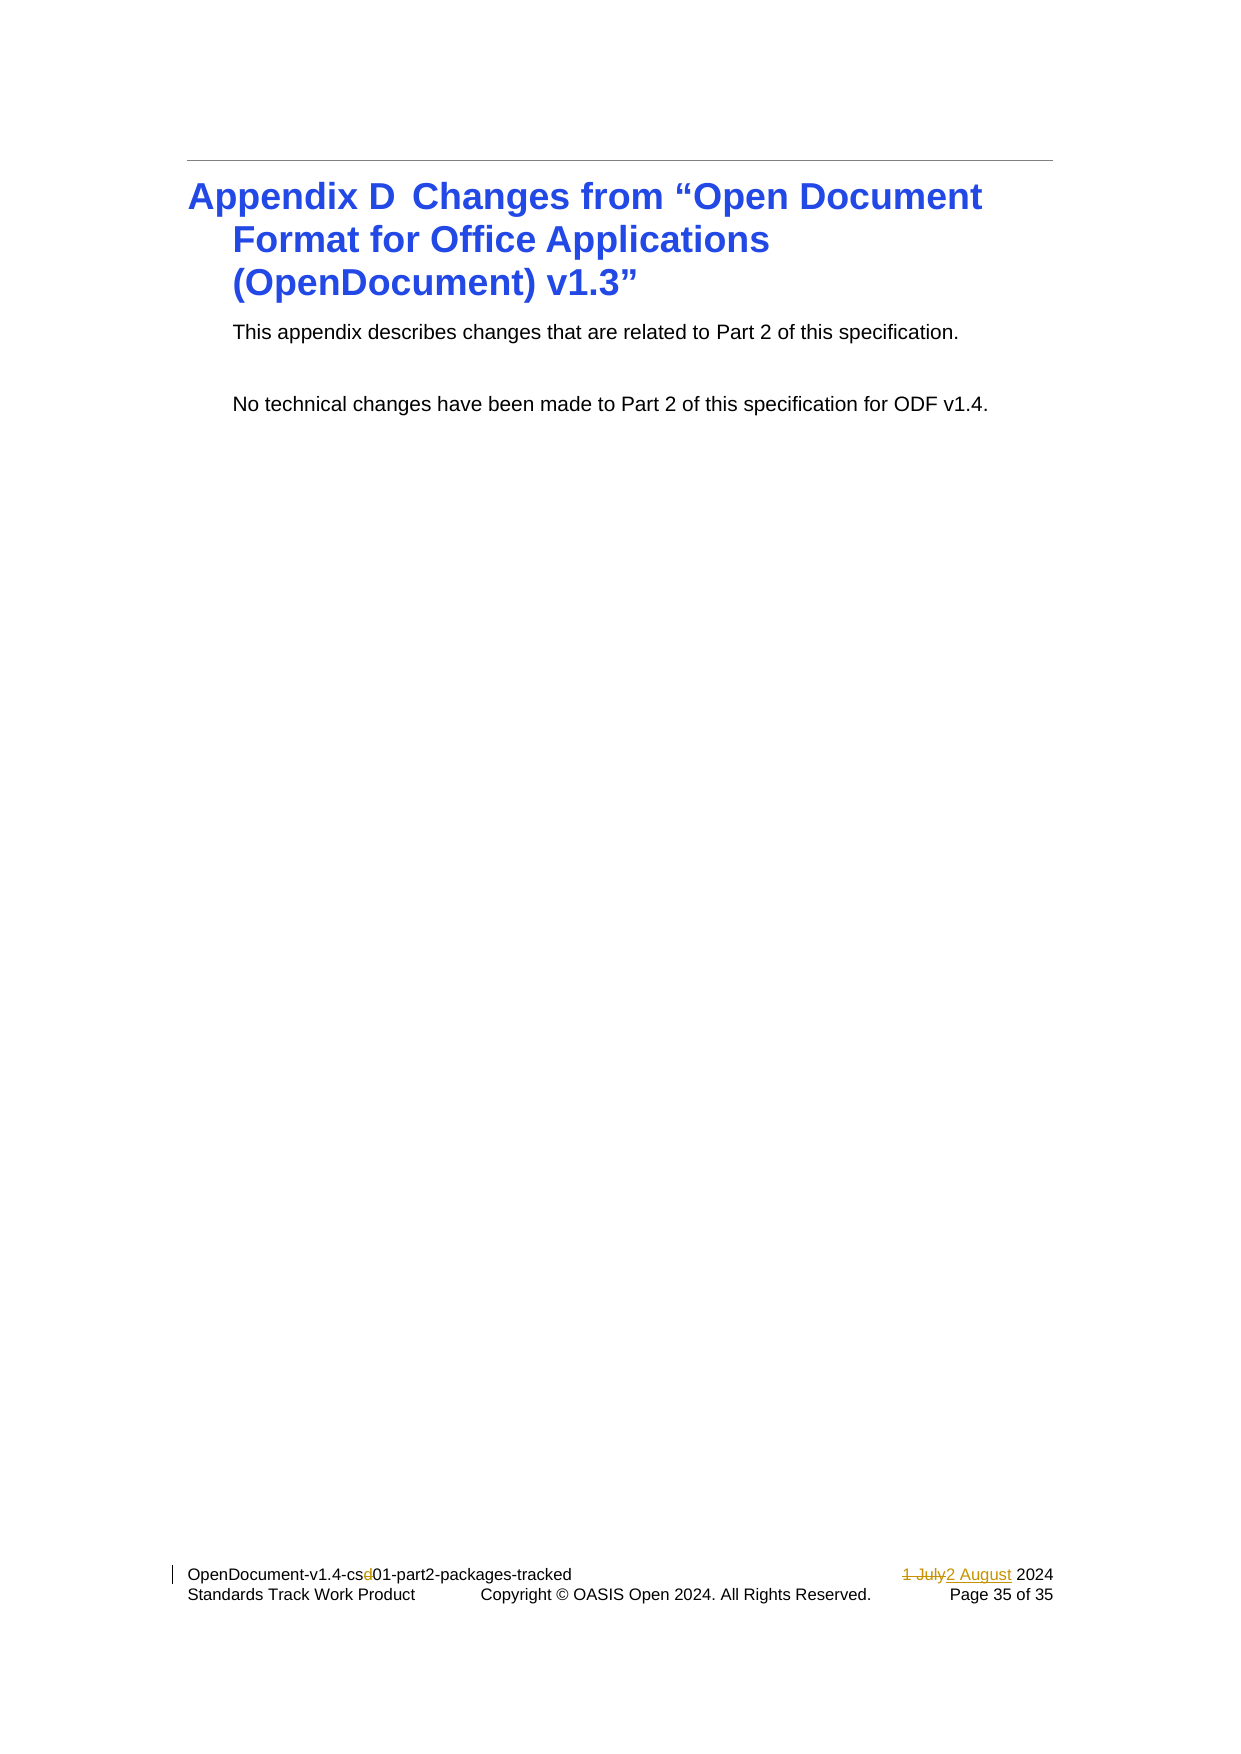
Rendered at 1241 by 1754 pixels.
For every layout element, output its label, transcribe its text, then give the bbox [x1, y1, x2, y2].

subtitle Changes from “Open Document Format for Office Applications (OpenDocument) v1.3” [187, 161, 1053, 303]
list No technical changes have been made to Part 2 of this specification for ODF v1.4. [187, 392, 1053, 416]
list This appendix describes changes that are related to Part 2 of this specification. [187, 320, 1053, 344]
